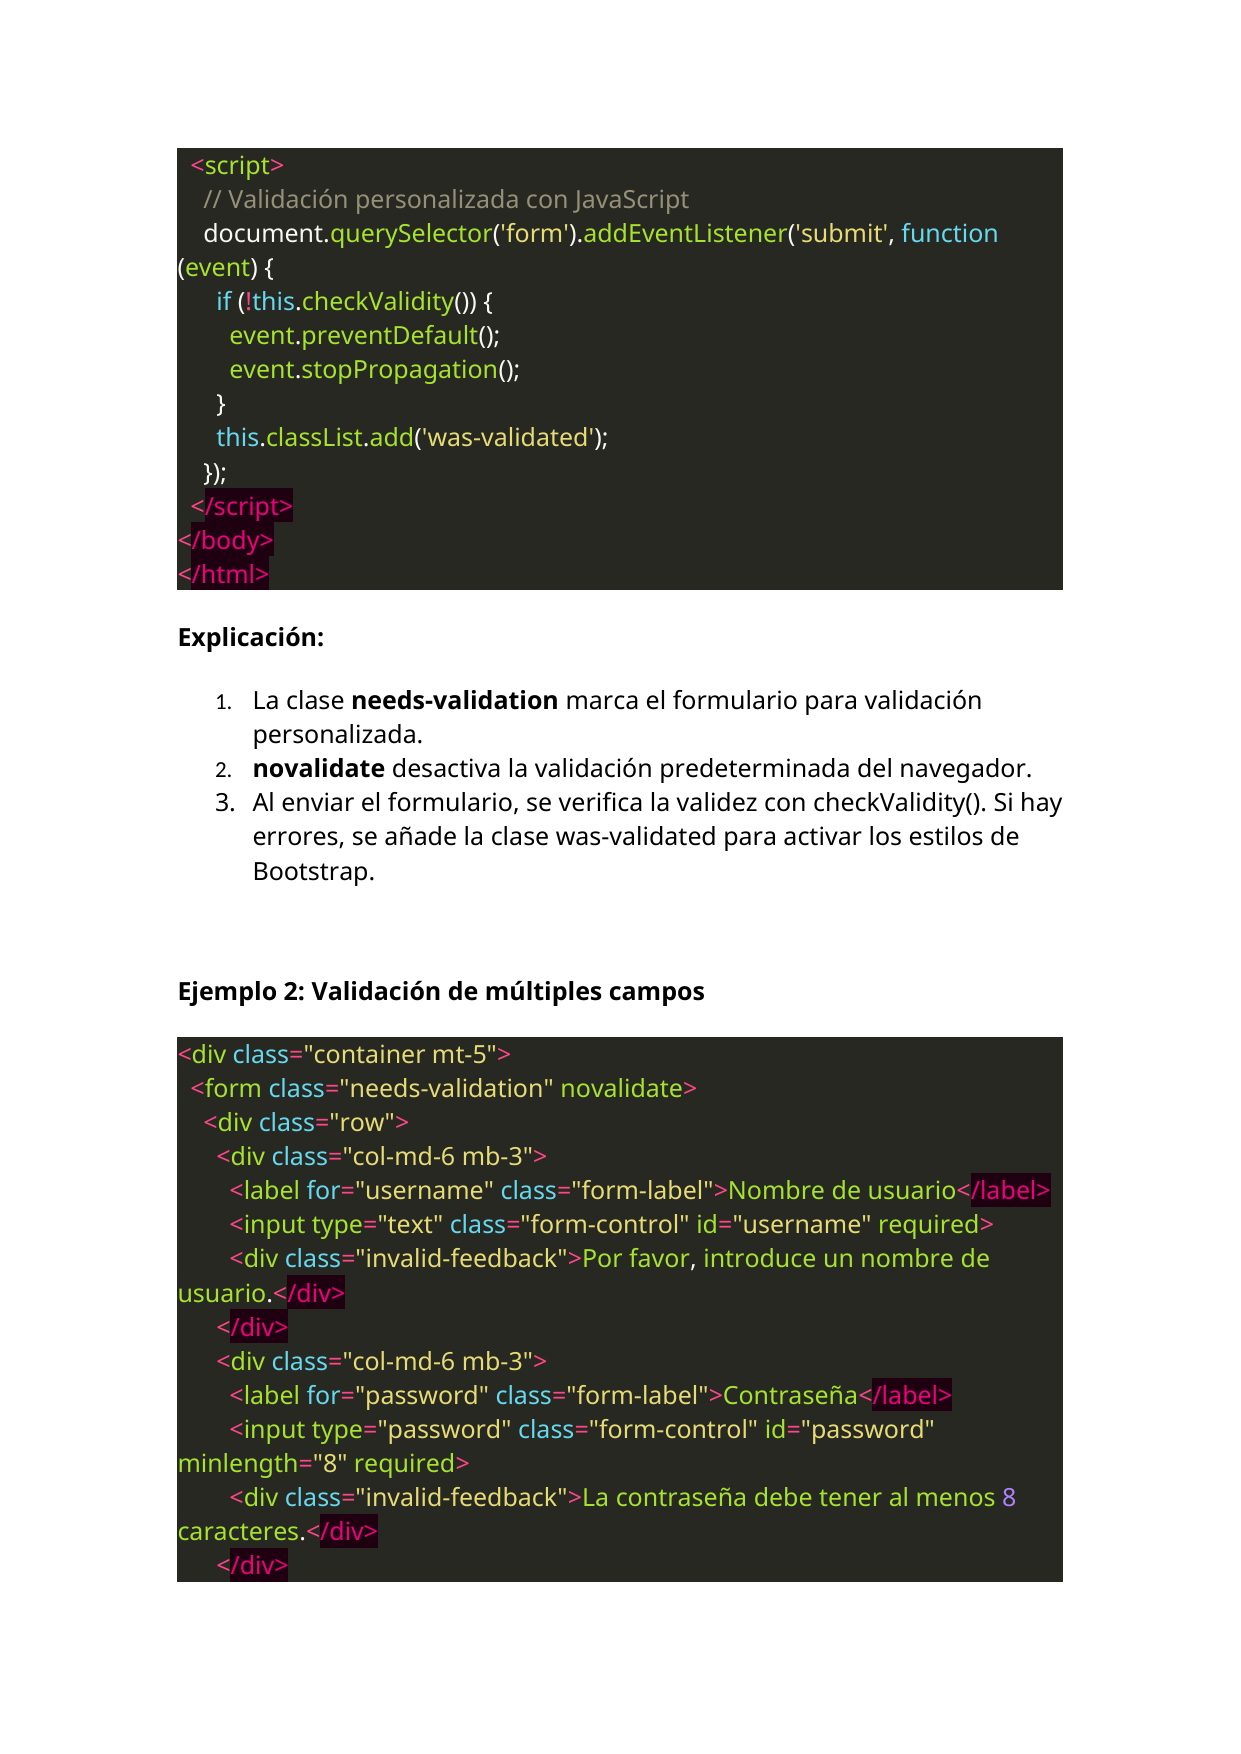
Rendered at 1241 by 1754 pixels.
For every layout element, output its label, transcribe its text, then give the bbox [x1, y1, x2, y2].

text if (!this.checkValidity()) { [177, 284, 1063, 318]
text <label for="password" class="form-label">Contraseña</label> [177, 1377, 1063, 1411]
text <input type="text" class="form-control" id="username" required> [177, 1207, 1063, 1241]
text <div class="container mt-5"> [177, 1037, 1063, 1071]
text } [177, 386, 1063, 420]
list novalidate desactiva la validación predeterminada del navegador. [215, 751, 1063, 785]
text <div class="row"> [177, 1105, 1063, 1139]
text <form class="needs-validation" novalidate> [177, 1071, 1063, 1105]
text <div class="col-md-6 mb-3"> [177, 1139, 1063, 1173]
text </div> [177, 1309, 1063, 1343]
text <div class="invalid-feedback">Por favor, introduce un nombre de usuario.</div> [177, 1241, 1063, 1309]
text }); [177, 454, 1063, 488]
text event.stopPropagation(); [177, 352, 1063, 386]
text <script> [177, 148, 1063, 182]
text <input type="password" class="form-control" id="password" minlength="8" required> [177, 1411, 1063, 1479]
subtitle Ejemplo 2: Validación de múltiples campos [177, 973, 1063, 1008]
text // Validación personalizada con JavaScript [177, 182, 1063, 216]
text event.preventDefault(); [177, 318, 1063, 352]
list Al enviar el formulario, se verifica la validez con checkValidity(). Si hay errores, se añade la clase was-validated para activar los estilos de Bootstrap. [215, 785, 1063, 887]
text document.querySelector('form').addEventListener('submit', function (event) { [177, 216, 1063, 284]
text <label for="username" class="form-label">Nombre de usuario</label> [177, 1173, 1063, 1207]
list La clase needs-validation marca el formulario para validación personalizada. [215, 683, 1063, 751]
text </div> [177, 1548, 1063, 1582]
text </html> [177, 556, 1063, 590]
text </script> [177, 488, 1063, 522]
text <div class="col-md-6 mb-3"> [177, 1343, 1063, 1377]
text <div class="invalid-feedback">La contraseña debe tener al menos 8 caracteres.</div> [177, 1479, 1063, 1548]
text Explicación: [177, 619, 1063, 654]
text </body> [177, 522, 1063, 556]
text this.classList.add('was-validated'); [177, 420, 1063, 454]
